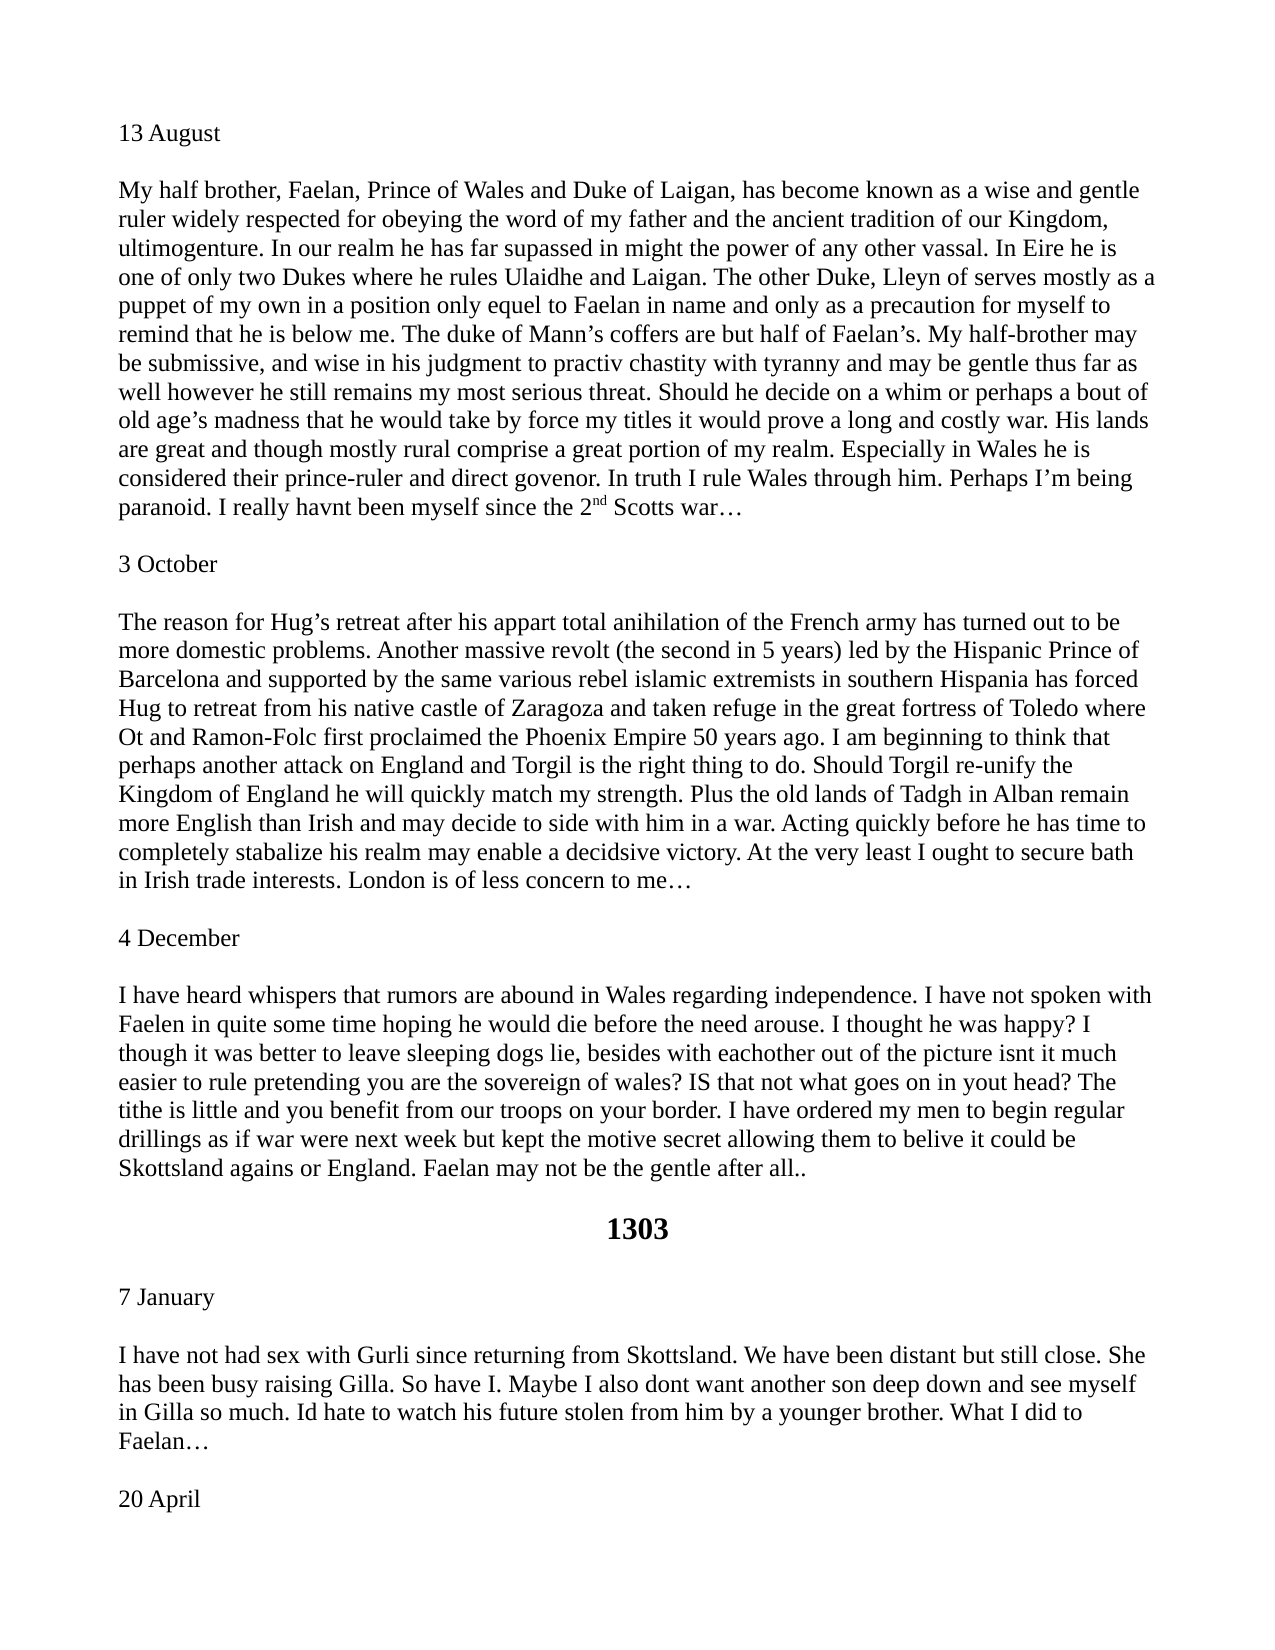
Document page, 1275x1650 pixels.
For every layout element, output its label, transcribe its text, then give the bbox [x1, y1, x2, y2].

text 1303 [118, 1211, 1157, 1247]
text 4 December [118, 923, 1157, 952]
text 20 April [118, 1484, 1157, 1512]
text My half brother, Faelan, Prince of Wales and Duke of Laigan, has become known as a wise and gentle ruler widely respected for obeying the word of my father and the ancient tradition of our Kingdom, ultimogenture. In our realm he has far supassed in might the power of any other vassal. In Eire he is one of only two Dukes where he rules Ulaidhe and Laigan. The other Duke, Lleyn of serves mostly as a puppet of my own in a position only equel to Faelan in name and only as a precaution for myself to remind that he is below me. The duke of Mann’s coffers are but half of Faelan’s. My half-brother may be submissive, and wise in his judgment to practiv chastity with tyranny and may be gentle thus far as well however he still remains my most serious threat. Should he decide on a whim or perhaps a bout of old age’s madness that he would take by force my titles it would prove a long and costly war. His lands are great and though mostly rural comprise a great portion of my realm. Especially in Wales he is considered their prince-ruler and direct govenor. In truth I rule Wales through him. Perhaps I’m being paranoid. I really havnt been myself since the 2nd Scotts war… [118, 176, 1157, 521]
text 7 January [118, 1282, 1157, 1311]
text The reason for Hug’s retreat after his appart total anihilation of the French army has turned out to be more domestic problems. Another massive revolt (the second in 5 years) led by the Hispanic Prince of Barcelona and supported by the same various rebel islamic extremists in southern Hispania has forced Hug to retreat from his native castle of Zaragoza and taken refuge in the great fortress of Toledo where Ot and Ramon-Folc first proclaimed the Phoenix Empire 50 years ago. I am beginning to think that perhaps another attack on England and Torgil is the right thing to do. Should Torgil re-unify the Kingdom of England he will quickly match my strength. Plus the old lands of Tadgh in Alban remain more English than Irish and may decide to side with him in a war. Acting quickly before he has time to completely stabalize his realm may enable a decidsive victory. At the very least I ought to secure bath in Irish trade interests. London is of less concern to me… [118, 607, 1157, 894]
text 13 August [118, 118, 1157, 147]
text 3 October [118, 549, 1157, 578]
text I have heard whispers that rumors are abound in Wales regarding independence. I have not spoken with Faelen in quite some time hoping he would die before the need arouse. I thought he was happy? I though it was better to leave sleeping dogs lie, besides with eachother out of the picture isnt it much easier to rule pretending you are the sovereign of wales? IS that not what goes on in yout head? The tithe is little and you benefit from our troops on your border. I have ordered my men to begin regular drillings as if war were next week but kept the motive secret allowing them to belive it could be Skottsland agains or England. Faelan may not be the gentle after all.. [118, 981, 1157, 1182]
text I have not had sex with Gurli since returning from Skottsland. We have been distant but still close. She has been busy raising Gilla. So have I. Maybe I also dont want another son deep down and see myself in Gilla so much. Id hate to watch his future stolen from him by a younger brother. What I did to Faelan… [118, 1311, 1157, 1455]
